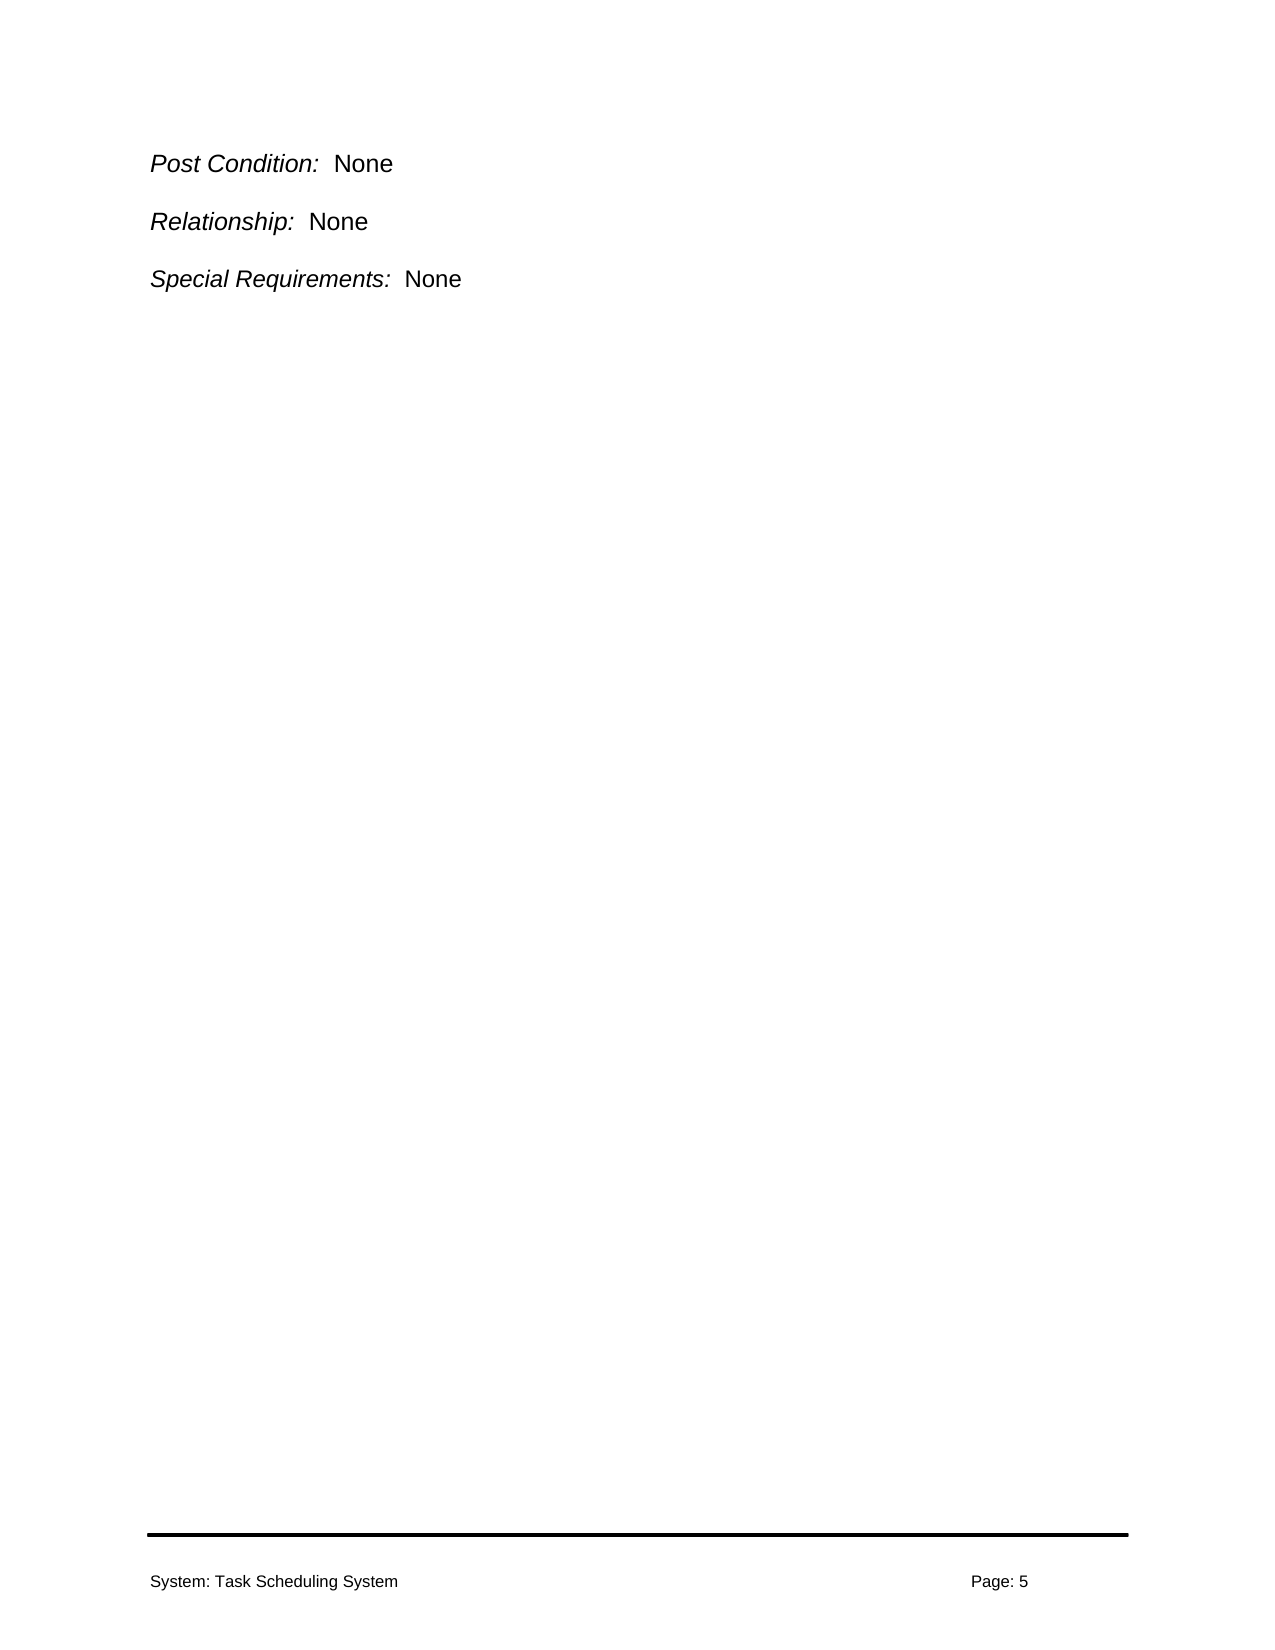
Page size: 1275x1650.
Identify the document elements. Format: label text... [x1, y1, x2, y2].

text Special Requirements: None [150, 265, 475, 293]
text System: Task Scheduling System Page: 5 [150, 1564, 1125, 1593]
text Post Condition: None [150, 149, 475, 178]
text Relationship: None [150, 207, 475, 235]
